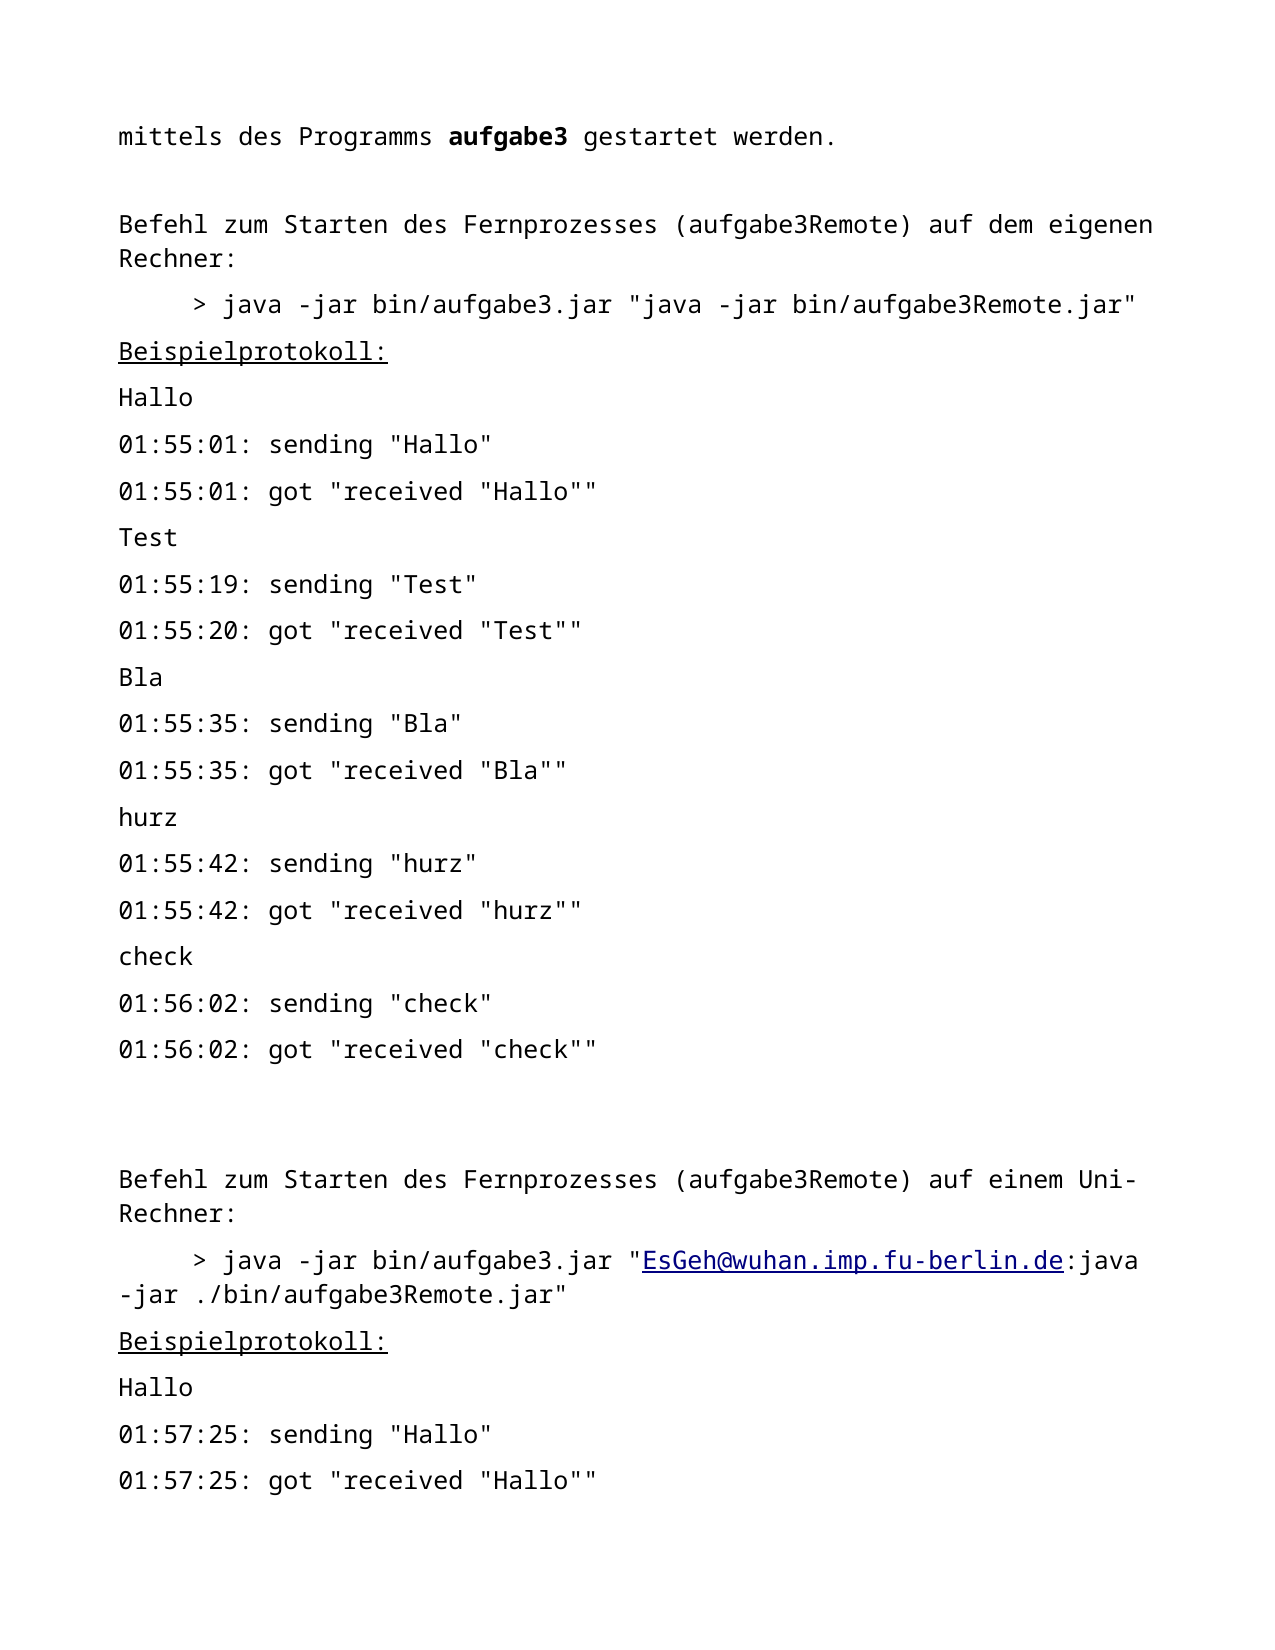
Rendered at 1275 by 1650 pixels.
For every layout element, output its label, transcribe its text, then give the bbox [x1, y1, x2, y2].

text 01:55:35: sending "Bla" [118, 706, 1157, 740]
text > java -jar bin/aufgabe3.jar "java -jar bin/aufgabe3Remote.jar" [118, 287, 1157, 321]
text 01:55:20: got "received "Test"" [118, 613, 1157, 647]
text hurz [118, 799, 1157, 833]
text 01:55:01: got "received "Hallo"" [118, 473, 1157, 507]
text Hallo [118, 1370, 1157, 1404]
text 01:55:35: got "received "Bla"" [118, 753, 1157, 787]
text check [118, 939, 1157, 973]
text Hallo [118, 380, 1157, 414]
text Test [118, 520, 1157, 554]
text > java -jar bin/aufgabe3.jar "EsGeh@wuhan.imp.fu-berlin.de:java -jar ./bin/aufgabe3Remote.jar" [118, 1242, 1157, 1311]
text Beispielprotokoll: [118, 1323, 1157, 1357]
text Beispielprotokoll: [118, 333, 1157, 368]
text 01:55:42: got "received "hurz"" [118, 892, 1157, 926]
text 01:55:01: sending "Hallo" [118, 427, 1157, 461]
text 01:57:25: got "received "Hallo"" [118, 1463, 1157, 1497]
text Befehl zum Starten des Fernprozesses (aufgabe3Remote) auf einem Uni-Rechner: [118, 1162, 1157, 1230]
text 01:55:42: sending "hurz" [118, 846, 1157, 880]
text Bla [118, 659, 1157, 693]
text 01:56:02: sending "check" [118, 985, 1157, 1019]
text Befehl zum Starten des Fernprozesses (aufgabe3Remote) auf dem eigenen Rechner: [118, 206, 1157, 274]
text 01:57:25: sending "Hallo" [118, 1416, 1157, 1450]
text mittels des Programms aufgabe3 gestartet werden. [118, 118, 1157, 152]
text 01:56:02: got "received "check"" [118, 1032, 1157, 1066]
text 01:55:19: sending "Test" [118, 566, 1157, 600]
